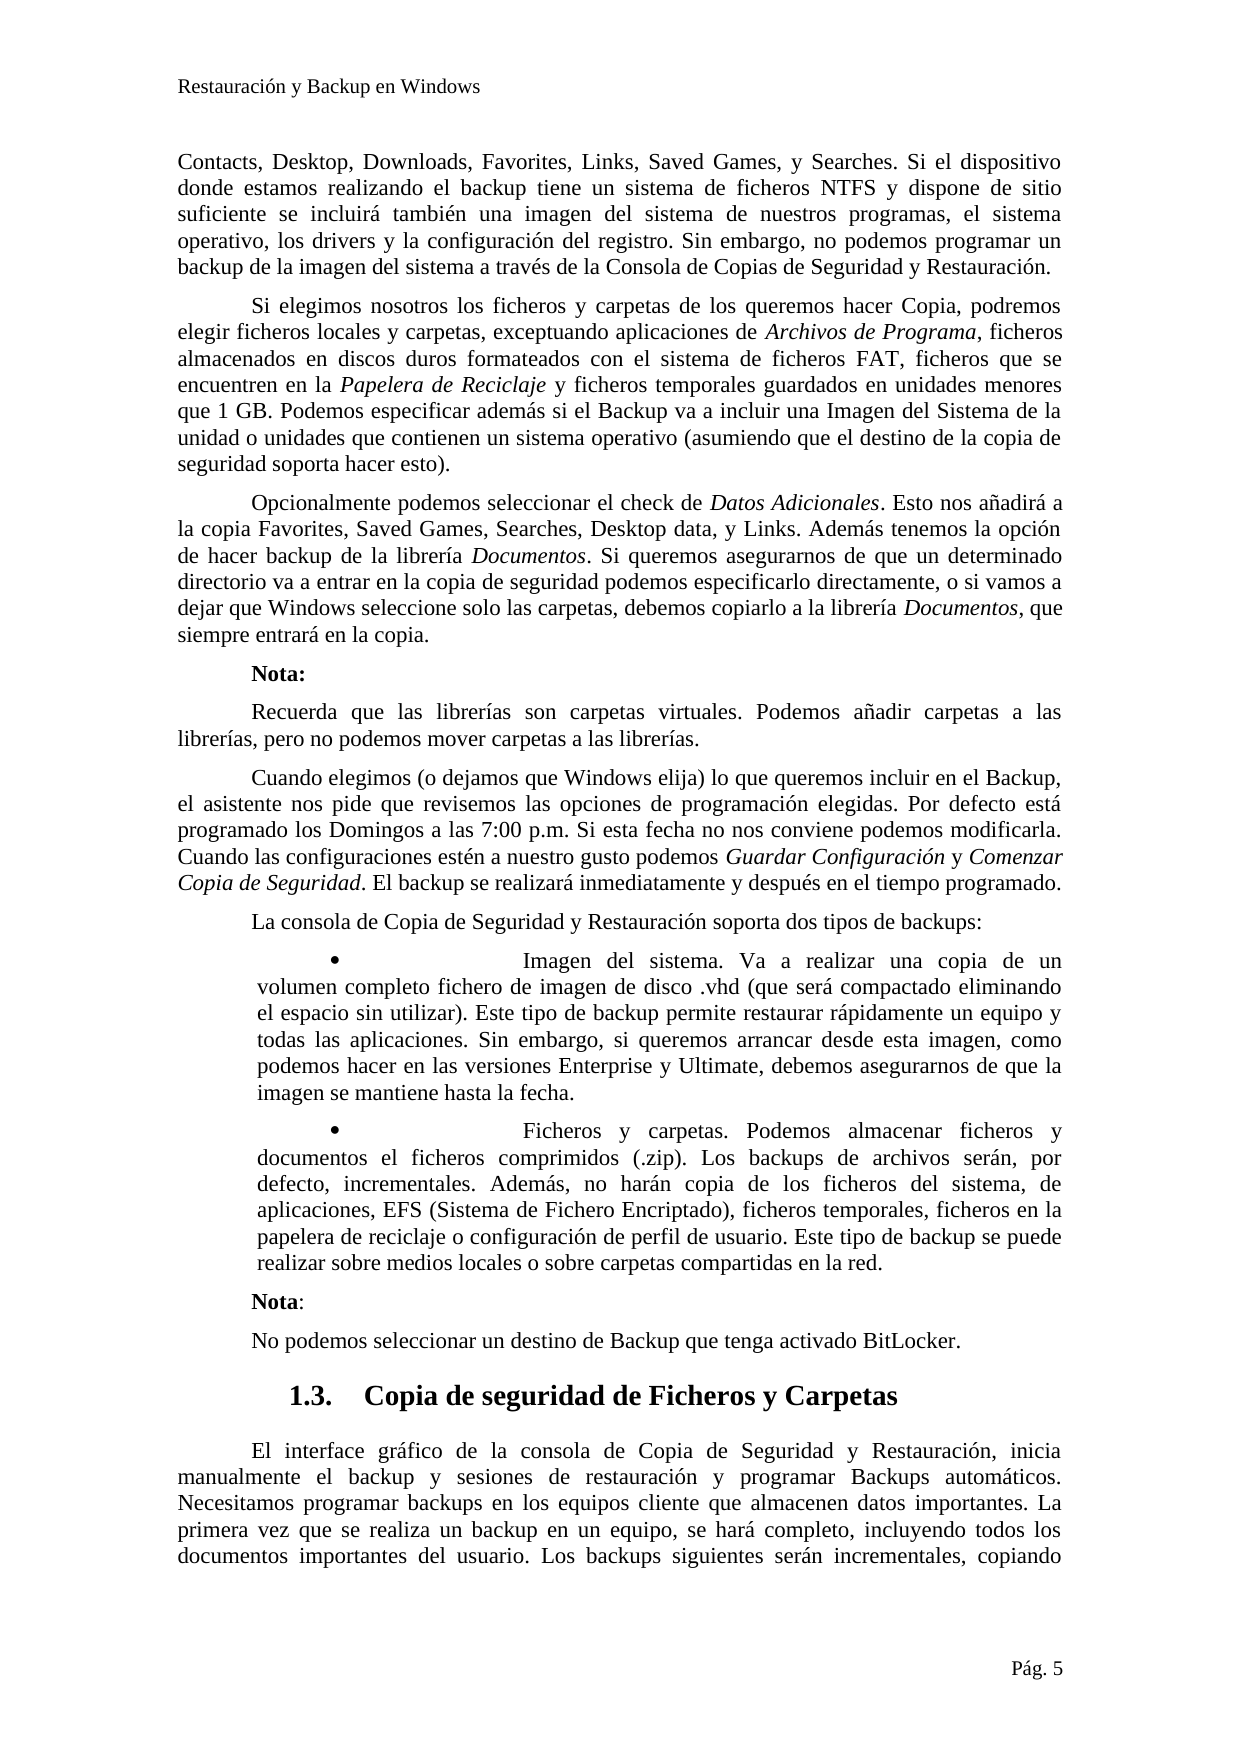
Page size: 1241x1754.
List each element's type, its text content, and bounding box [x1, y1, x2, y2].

list Imagen del sistema. Va a realizar una copia de un volumen completo fichero de imagen de disco .vhd (que será compactado eliminando el espacio sin utilizar). Este tipo de backup permite restaurar rápidamente un equipo y todas las aplicaciones. Sin embargo, si queremos arrancar desde esta imagen, como podemos hacer en las versiones Enterprise y Ultimate, debemos asegurarnos de que la imagen se mantiene hasta la fecha. [257, 947, 1063, 1105]
text Contacts, Desktop, Downloads, Favorites, Links, Saved Games, y Searches. Si el dispositivo donde estamos realizando el backup tiene un sistema de ficheros NTFS y dispone de sitio suficiente se incluirá también una imagen del sistema de nuestros programas, el sistema operativo, los drivers y la configuración del registro. Sin embargo, no podemos programar un backup de la imagen del sistema a través de la Consola de Copias de Seguridad y Restauración. [177, 148, 1063, 279]
list Ficheros y carpetas. Podemos almacenar ficheros y documentos el ficheros comprimidos (.zip). Los backups de archivos serán, por defecto, incrementales. Además, no harán copia de los ficheros del sistema, de aplicaciones, EFS (Sistema de Fichero Encriptado), ficheros temporales, ficheros en la papelera de reciclaje o configuración de perfil de usuario. Este tipo de backup se puede realizar sobre medios locales o sobre carpetas compartidas en la red. [257, 1117, 1063, 1276]
text Recuerda que las librerías son carpetas virtuales. Podemos añadir carpetas a las librerías, pero no podemos mover carpetas a las librerías. [177, 698, 1063, 751]
text Opcionalmente podemos seleccionar el check de Datos Adicionales. Esto nos añadirá a la copia Favorites, Saved Games, Searches, Desktop data, y Links. Además tenemos la opción de hacer backup de la librería Documentos. Si queremos asegurarnos de que un determinado directorio va a entrar en la copia de seguridad podemos especificarlo directamente, o si vamos a dejar que Windows seleccione solo las carpetas, debemos copiarlo a la librería Documentos, que siempre entrará en la copia. [177, 489, 1063, 647]
text El interface gráfico de la consola de Copia de Seguridad y Restauración, inicia manualmente el backup y sesiones de restauración y programar Backups automáticos. Necesitamos programar backups en los equipos cliente que almacenen datos importantes. La primera vez que se realiza un backup en un equipo, se hará completo, incluyendo todos los documentos importantes del usuario. Los backups siguientes serán incrementales, copiando [177, 1437, 1063, 1568]
text La consola de Copia de Seguridad y Restauración soporta dos tipos de backups: [177, 908, 1063, 934]
list Copia de seguridad de Ficheros y Carpetas [288, 1378, 1063, 1412]
text No podemos seleccionar un destino de Backup que tenga activado BitLocker. [177, 1327, 1063, 1353]
text Nota: [177, 1288, 1063, 1314]
text Si elegimos nosotros los ficheros y carpetas de los queremos hacer Copia, podremos elegir ficheros locales y carpetas, exceptuando aplicaciones de Archivos de Programa, ficheros almacenados en discos duros formateados con el sistema de ficheros FAT, ficheros que se encuentren en la Papelera de Reciclaje y ficheros temporales guardados en unidades menores que 1 GB. Podemos especificar además si el Backup va a incluir una Imagen del Sistema de la unidad o unidades que contienen un sistema operativo (asumiendo que el destino de la copia de seguridad soporta hacer esto). [177, 292, 1063, 476]
text Nota: [177, 659, 1063, 686]
text Cuando elegimos (o dejamos que Windows elija) lo que queremos incluir en el Backup, el asistente nos pide que revisemos las opciones de programación elegidas. Por defecto está programado los Domingos a las 7:00 p.m. Si esta fecha no nos conviene podemos modificarla. Cuando las configuraciones estén a nuestro gusto podemos Guardar Configuración y Comenzar Copia de Seguridad. El backup se realizará inmediatamente y después en el tiempo programado. [177, 764, 1063, 895]
